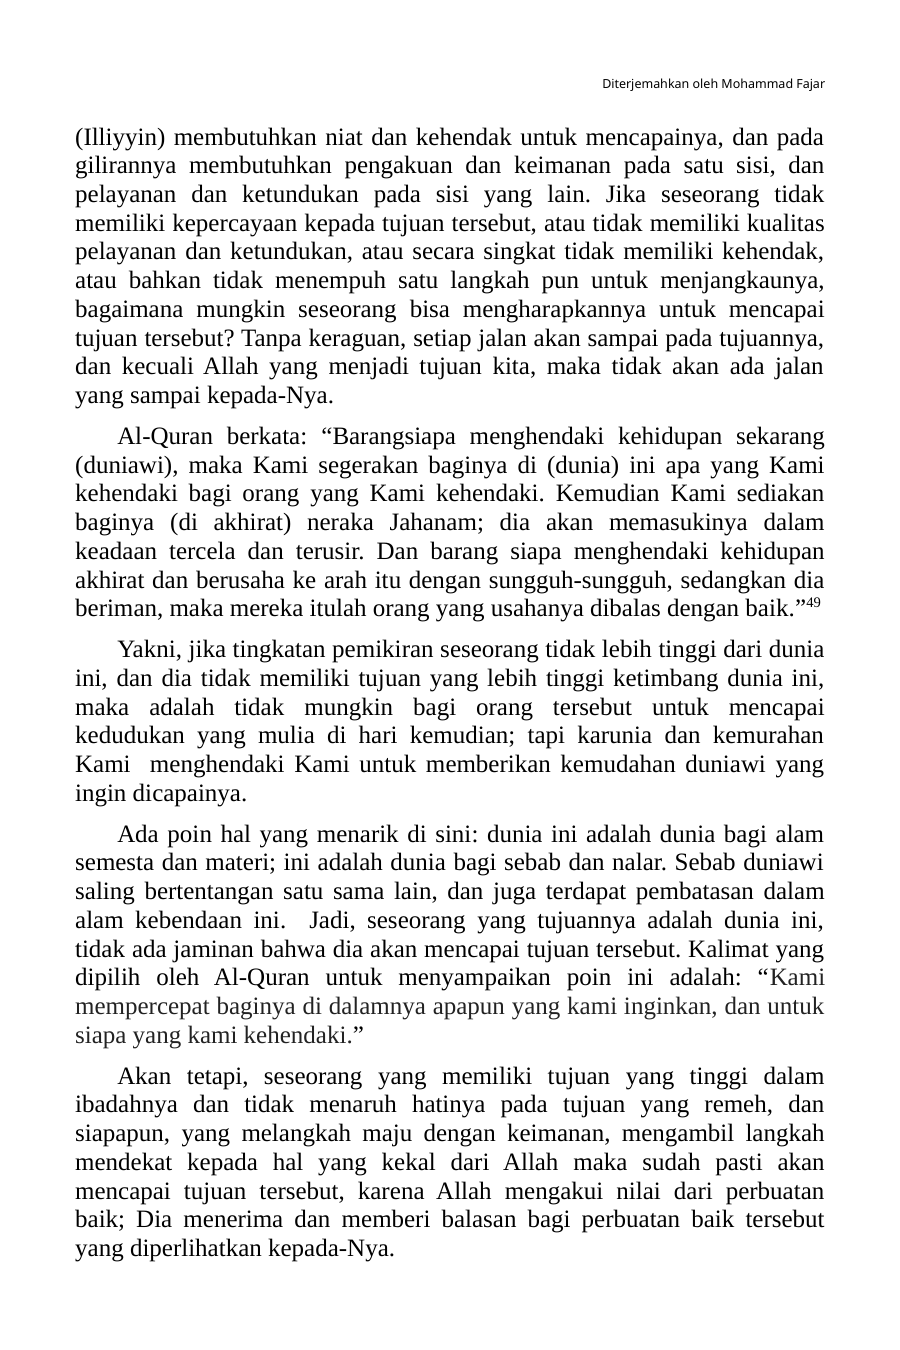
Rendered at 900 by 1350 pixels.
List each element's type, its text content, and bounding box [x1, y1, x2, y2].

text Al-Quran berkata: “Barangsiapa menghendaki kehidupan sekarang (duniawi), maka Kami segerakan baginya di (dunia) ini apa yang Kami kehendaki bagi orang yang Kami kehendaki. Kemudian Kami sediakan baginya (di akhirat) neraka Jahanam; dia akan memasukinya dalam keadaan tercela dan terusir. Dan barang siapa menghendaki kehidupan akhirat dan berusaha ke arah itu dengan sungguh-sungguh, sedangkan dia beriman, maka mereka itulah orang yang usahanya dibalas dengan baik.” [75, 421, 825, 622]
text Akan tetapi, seseorang yang memiliki tujuan yang tinggi dalam ibadahnya dan tidak menaruh hatinya pada tujuan yang remeh, dan siapapun, yang melangkah maju dengan keimanan, mengambil langkah mendekat kepada hal yang kekal dari Allah maka sudah pasti akan mencapai tujuan tersebut, karena Allah mengakui nilai dari perbuatan baik; Dia menerima dan memberi balasan bagi perbuatan baik tersebut yang diperlihatkan kepada-Nya. [75, 1061, 825, 1262]
text (Illiyyin) membutuhkan niat dan kehendak untuk mencapainya, dan pada gilirannya membutuhkan pengakuan dan keimanan pada satu sisi, dan pelayanan dan ketundukan pada sisi yang lain. Jika seseorang tidak memiliki kepercayaan kepada tujuan tersebut, atau tidak memiliki kualitas pelayanan dan ketundukan, atau secara singkat tidak memiliki kehendak, atau bahkan tidak menempuh satu langkah pun untuk menjangkaunya, bagaimana mungkin seseorang bisa mengharapkannya untuk mencapai tujuan tersebut? Tanpa keraguan, setiap jalan akan sampai pada tujuannya, dan kecuali Allah yang menjadi tujuan kita, maka tidak akan ada jalan yang sampai kepada-Nya. [75, 122, 825, 409]
text Yakni, jika tingkatan pemikiran seseorang tidak lebih tinggi dari dunia ini, dan dia tidak memiliki tujuan yang lebih tinggi ketimbang dunia ini, maka adalah tidak mungkin bagi orang tersebut untuk mencapai kedudukan yang mulia di hari kemudian; tapi karunia dan kemurahan Kami menghendaki Kami untuk memberikan kemudahan duniawi yang ingin dicapainya. [75, 634, 825, 807]
text Ada poin hal yang menarik di sini: dunia ini adalah dunia bagi alam semesta dan materi; ini adalah dunia bagi sebab dan nalar. Sebab duniawi saling bertentangan satu sama lain, dan juga terdapat pembatasan dalam alam kebendaan ini. Jadi, seseorang yang tujuannya adalah dunia ini, tidak ada jaminan bahwa dia akan mencapai tujuan tersebut. Kalimat yang dipilih oleh Al-Quran untuk menyampaikan poin ini adalah: “Kami mempercepat baginya di dalamnya apapun yang kami inginkan, dan untuk siapa yang kami kehendaki.” [75, 819, 825, 1049]
